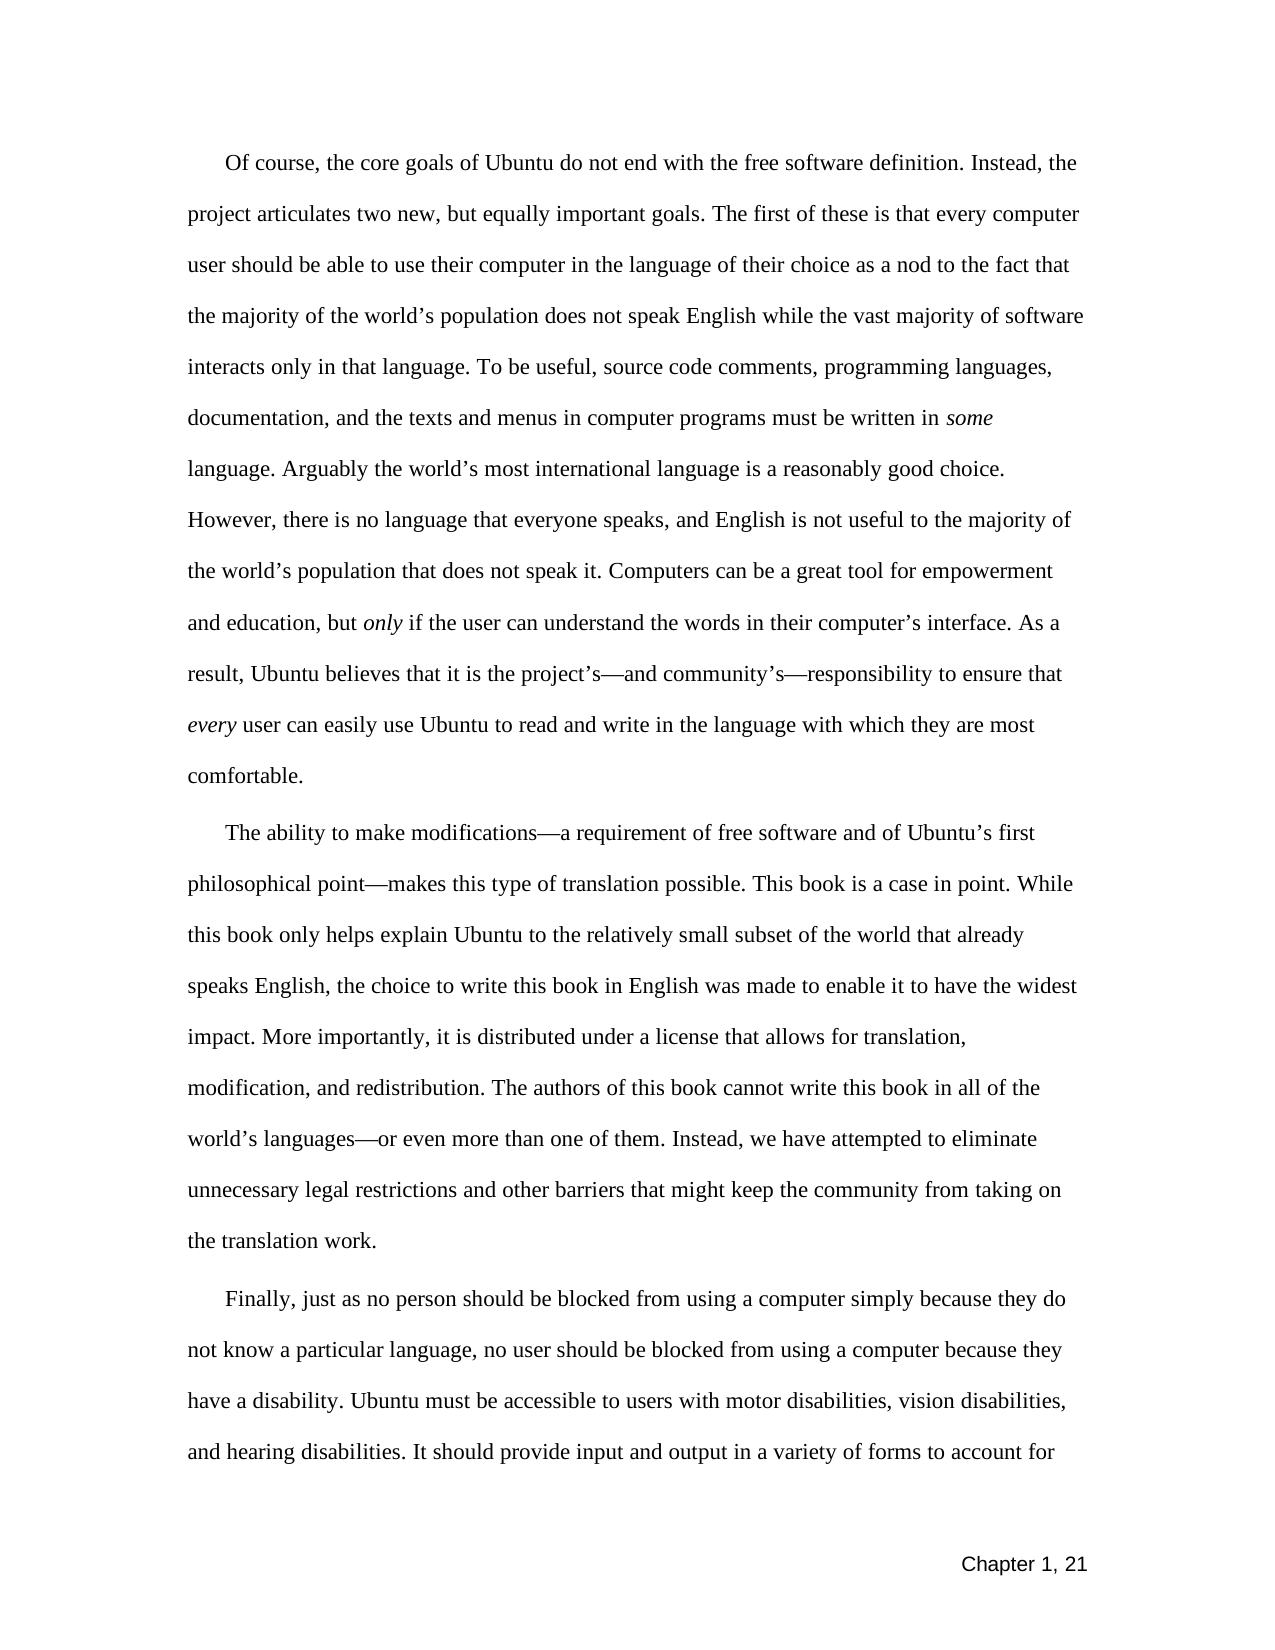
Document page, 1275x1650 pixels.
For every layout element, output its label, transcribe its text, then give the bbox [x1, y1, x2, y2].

text The ability to make modifications—a requirement of free software and of Ubuntu’s first philosophical point—makes this type of translation possible. This book is a case in point. While this book only helps explain Ubuntu to the relatively small subset of the world that already speaks English, the choice to write this book in English was made to enable it to have the widest impact. More importantly, it is distributed under a license that allows for translation, modification, and redistribution. The authors of this book cannot write this book in all of the world’s languages—or even more than one of them. Instead, we have attempted to eliminate unnecessary legal restrictions and other barriers that might keep the community from taking on the translation work. [187, 820, 1087, 1254]
text Finally, just as no person should be blocked from using a computer simply because they do not know a particular language, no user should be blocked from using a computer because they have a disability. Ubuntu must be accessible to users with motor disabilities, vision disabilities, and hearing disabilities. It should provide input and output in a variety of forms to account for [187, 1285, 1087, 1464]
text Of course, the core goals of Ubuntu do not end with the free software definition. Instead, the project articulates two new, but equally important goals. The first of these is that every computer user should be able to use their computer in the language of their choice as a nod to the fact that the majority of the world’s population does not speak English while the vast majority of software interacts only in that language. To be useful, source code comments, programming languages, documentation, and the texts and menus in computer programs must be written in some language. Arguably the world’s most international language is a reasonably good choice. However, there is no language that everyone speaks, and English is not useful to the majority of the world’s population that does not speak it. Computers can be a great tool for empowerment and education, but only if the user can understand the words in their computer’s interface. As a result, Ubuntu believes that it is the project’s—and community’s—responsibility to ensure that every user can easily use Ubuntu to read and write in the language with which they are most comfortable. [187, 150, 1087, 788]
